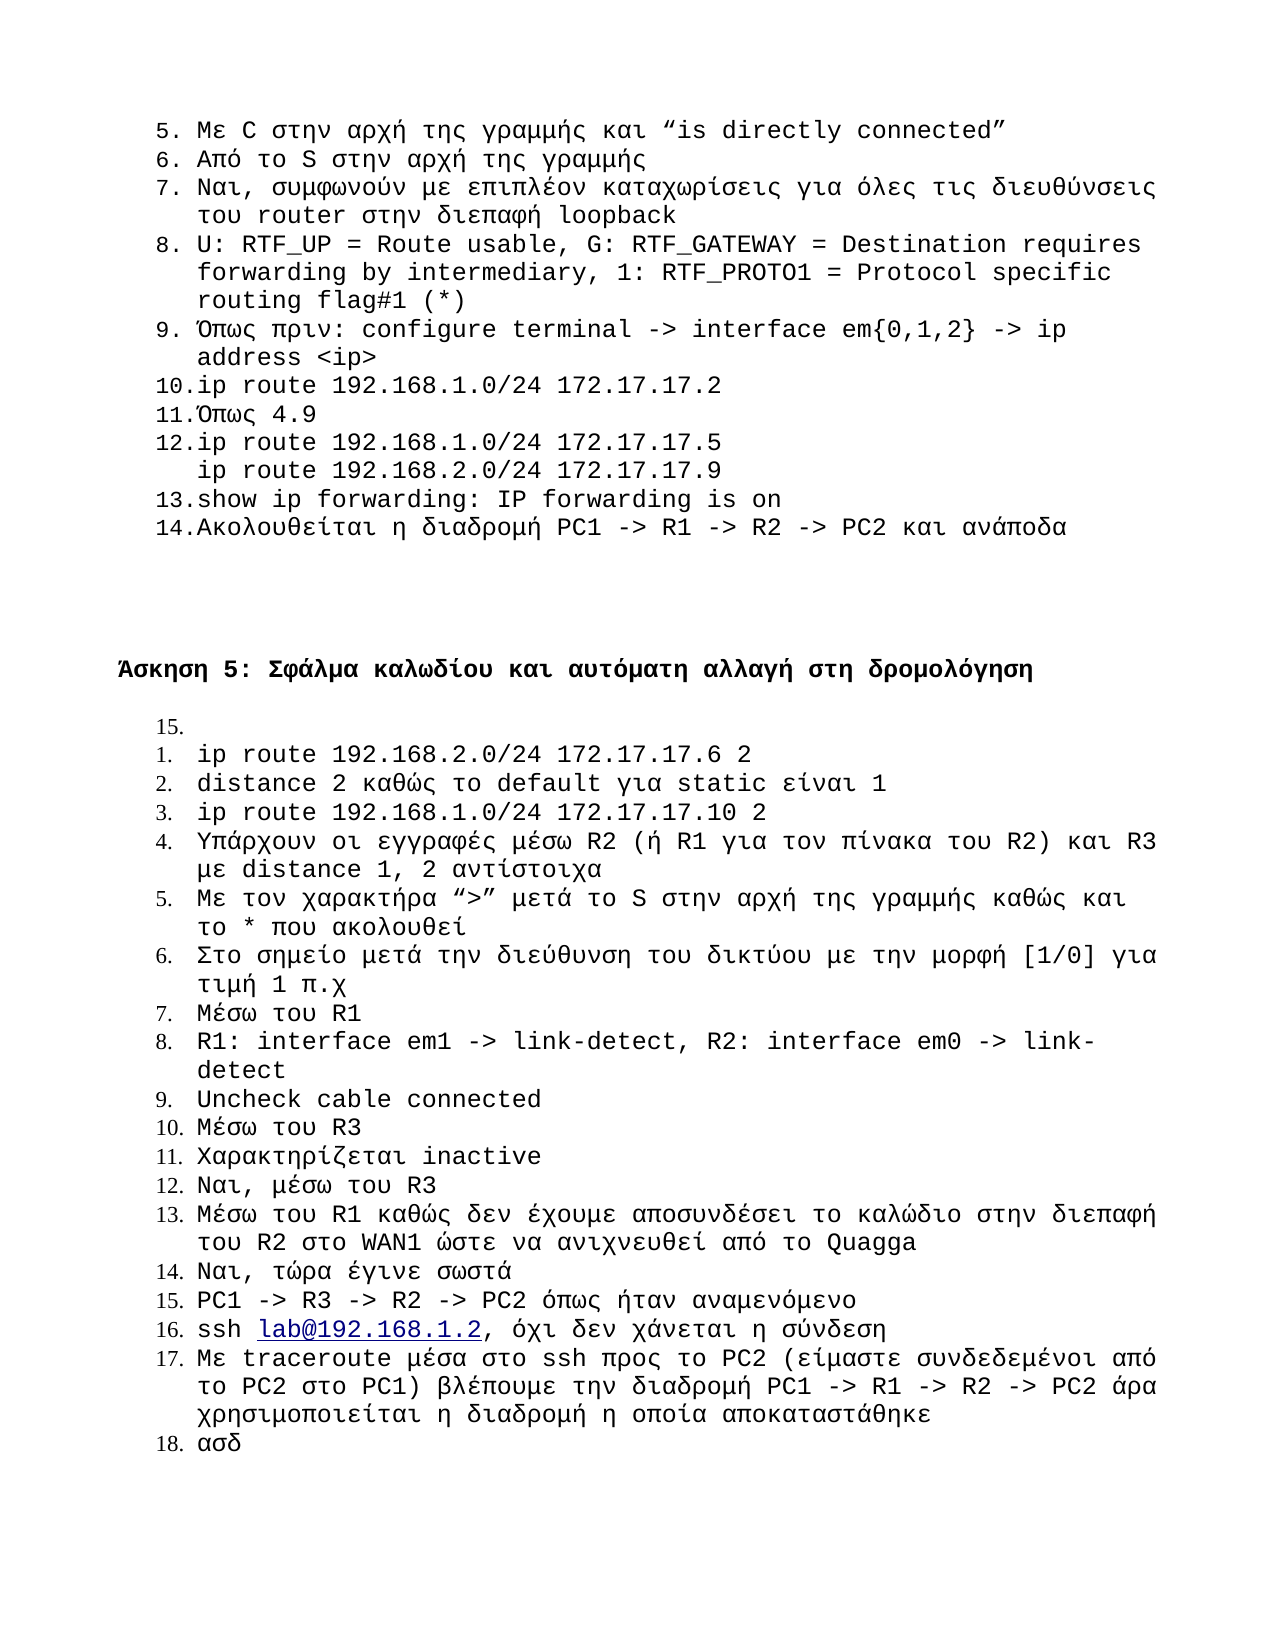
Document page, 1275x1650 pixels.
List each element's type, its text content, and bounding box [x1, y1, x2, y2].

list ip route 192.168.1.0/24 172.17.17.2 [155, 373, 1157, 401]
list Ναι, τώρα έγινε σωστά [155, 1258, 1157, 1287]
list ip route 192.168.2.0/24 172.17.17.6 2 [155, 741, 1157, 770]
list Μέσω του R1 [155, 999, 1157, 1028]
list distance 2 καθώς το default για static είναι 1 [155, 770, 1157, 799]
list ssh lab@192.168.1.2, όχι δεν χάνεται η σύνδεση [155, 1316, 1157, 1345]
list Όπως 4.9 [155, 401, 1157, 430]
list Με τον χαρακτήρα “>” μετά το S στην αρχή της γραμμής καθώς και το * που ακολουθεί [155, 885, 1157, 942]
list Στο σημείο μετά την διεύθυνση του δικτύου με την μορφή [1/0] για τιμή 1 π.χ [155, 942, 1157, 999]
list Υπάρχουν οι εγγραφές μέσω R2 (ή R1 για τον πίνακα του R2) και R3 με distance 1, 2 αντίστοιχα [155, 828, 1157, 885]
list PC1 -> R3 -> R2 -> PC2 όπως ήταν αναμενόμενο [155, 1287, 1157, 1316]
list show ip forwarding: IP forwarding is on [155, 486, 1157, 515]
list Ναι, μέσω του R3 [155, 1172, 1157, 1201]
list Μέσω του R3 [155, 1114, 1157, 1143]
list Uncheck cable connected [155, 1086, 1157, 1114]
list Από το S στην αρχή της γραμμής [155, 146, 1157, 175]
list Όπως πριν: configure terminal -> interface em{0,1,2} -> ip address <ip> [155, 316, 1157, 373]
list Ακολουθείται η διαδρομή PC1 -> R1 -> R2 -> PC2 και ανάποδα [155, 515, 1157, 543]
list ip route 192.168.1.0/24 172.17.17.5 [155, 430, 1157, 458]
text Άσκηση 5: Σφάλμα καλωδίου και αυτόματη αλλαγή στη δρομολόγηση [118, 656, 1157, 685]
list Χαρακτηρίζεται inactive [155, 1143, 1157, 1172]
list U: RTF_UP = Route usable, G: RTF_GATEWAY = Destination requires forwarding by intermediary, 1: RTF_PROTO1 = Protocol specific routing flag#1 (*) [155, 231, 1157, 316]
list ip route 192.168.2.0/24 172.17.17.9 [155, 458, 1157, 486]
list Ναι, συμφωνούν με επιπλέον καταχωρίσεις για όλες τις διευθύνσεις του router στην διεπαφή loopback [155, 175, 1157, 231]
list Με traceroute μέσα στο ssh προς το PC2 (είμαστε συνδεδεμένοι από το PC2 στο PC1) βλέπουμε την διαδρομή PC1 -> R1 -> R2 -> PC2 άρα χρησιμοποιείται η διαδρομή η οποία αποκαταστάθηκε [155, 1345, 1157, 1430]
list ip route 192.168.1.0/24 172.17.17.10 2 [155, 799, 1157, 828]
list Με C στην αρχή της γραμμής και “is directly connected” [155, 118, 1157, 146]
list Μέσω του R1 καθώς δεν έχουμε αποσυνδέσει το καλώδιο στην διεπαφή του R2 στο WAN1 ώστε να ανιχνευθεί από το Quagga [155, 1201, 1157, 1258]
list ασδ [155, 1430, 1157, 1459]
list R1: interface em1 -> link-detect, R2: interface em0 -> link-detect [155, 1028, 1157, 1086]
